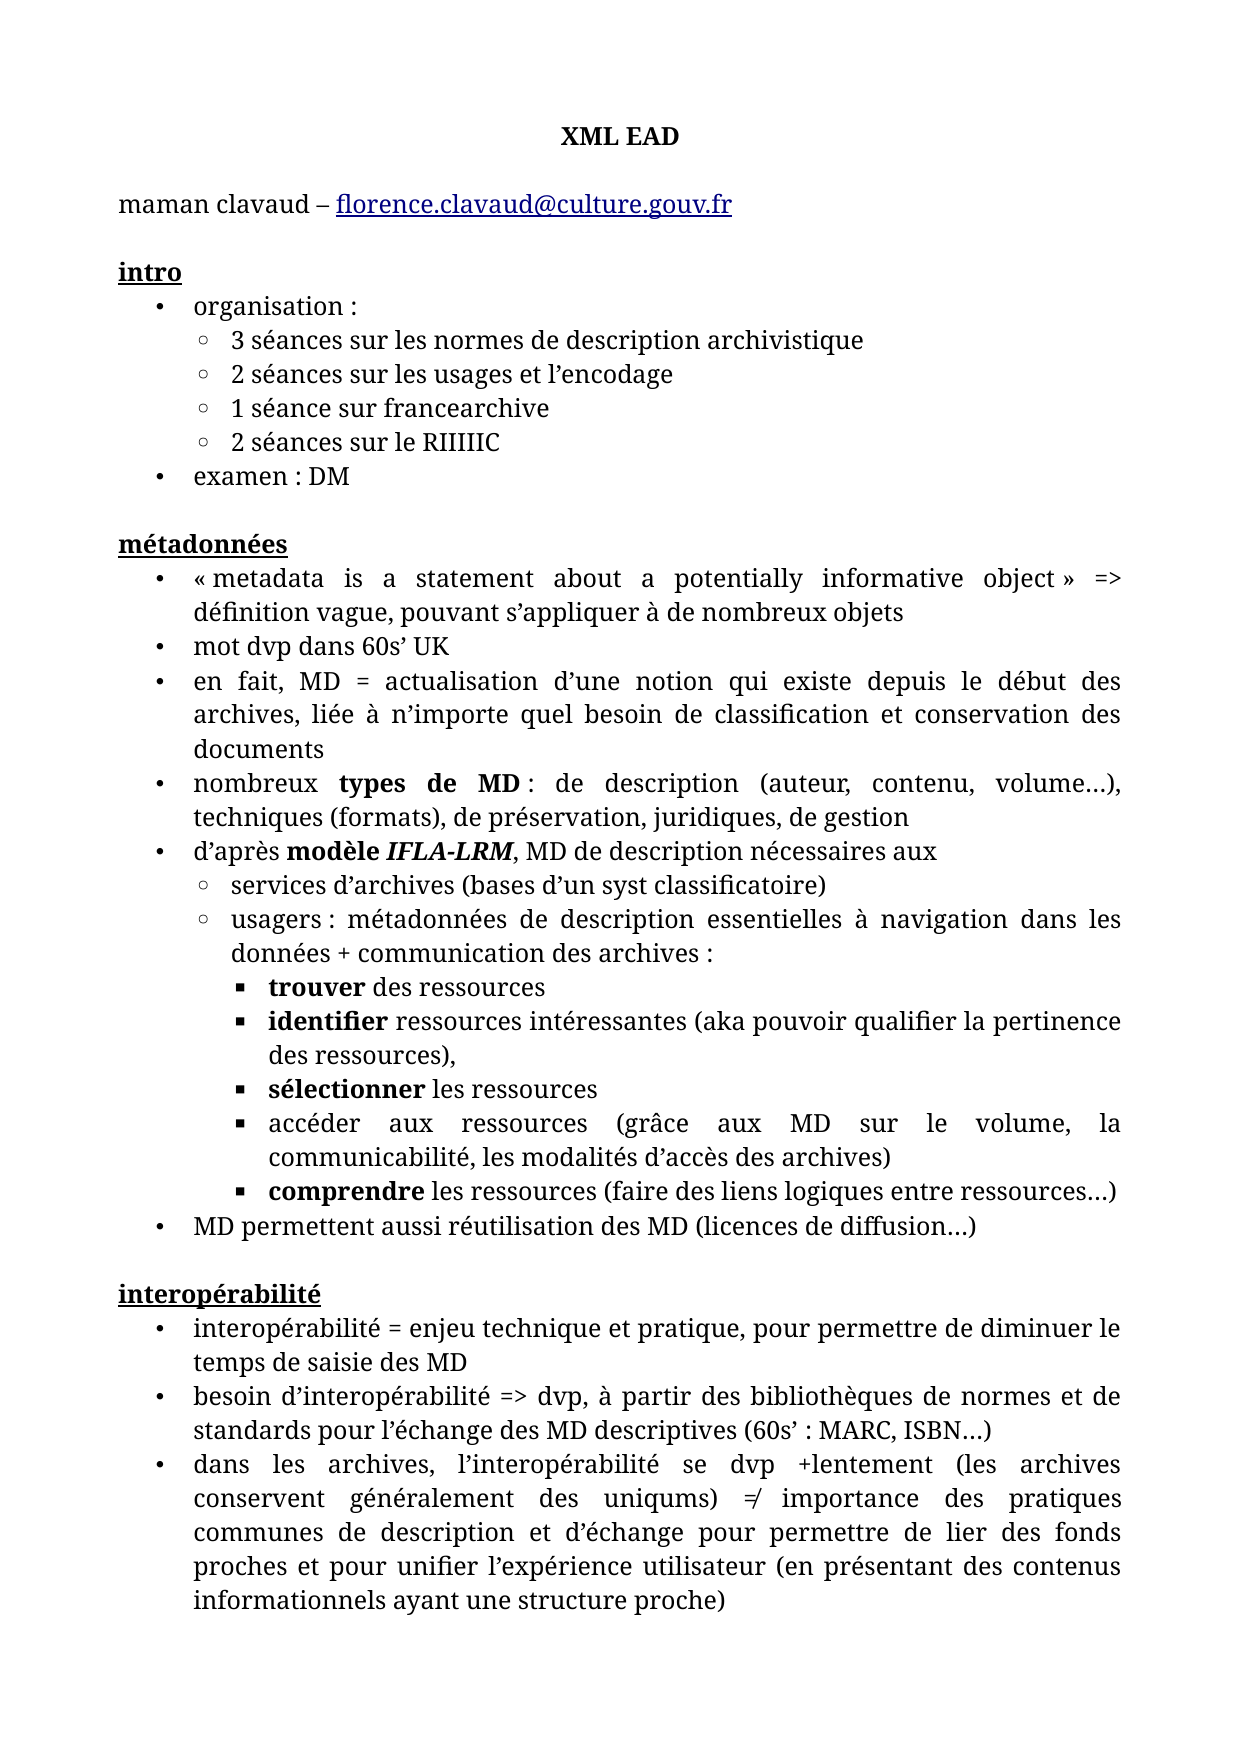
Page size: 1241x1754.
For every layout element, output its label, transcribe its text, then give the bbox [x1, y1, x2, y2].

list dans les archives, l’interopérabilité se dvp +lentement (les archives conservent généralement des uniqums) ≠ importance des pratiques communes de description et d’échange pour permettre de lier des fonds proches et pour unifier l’expérience utilisateur (en présentant des contenus informationnels ayant une structure proche) [156, 1447, 1122, 1617]
list « metadata is a statement about a potentially informative object » => définition vague, pouvant s’appliquer à de nombreux objets [156, 561, 1122, 629]
list en fait, MD = actualisation d’une notion qui existe depuis le début des archives, liée à n’importe quel besoin de classification et conservation des documents [156, 663, 1122, 765]
list services d’archives (bases d’un syst classificatoire) [193, 867, 1122, 902]
text interopérabilité [118, 1276, 1122, 1310]
list examen : DM [156, 459, 1122, 493]
list besoin d’interopérabilité => dvp, à partir des bibliothèques de normes et de standards pour l’échange des MD descriptives (60s’ : MARC, ISBN…) [156, 1378, 1122, 1447]
list identifier ressources intéressantes (aka pouvoir qualifier la pertinence des ressources), [231, 1004, 1122, 1072]
list accéder aux ressources (grâce aux MD sur le volume, la communicabilité, les modalités d’accès des archives) [231, 1106, 1122, 1174]
list interopérabilité = enjeu technique et pratique, pour permettre de diminuer le temps de saisie des MD [156, 1310, 1122, 1378]
list 3 séances sur les normes de description archivistique [193, 322, 1122, 357]
list nombreux types de MD : de description (auteur, contenu, volume…), techniques (formats), de préservation, juridiques, de gestion [156, 765, 1122, 833]
list usagers : métadonnées de description essentielles à navigation dans les données + communication des archives : [193, 902, 1122, 970]
text intro [118, 254, 1122, 288]
list comprendre les ressources (faire des liens logiques entre ressources…) [231, 1174, 1122, 1208]
list 2 séances sur le RIIIIIC [193, 425, 1122, 459]
text maman clavaud – florence.clavaud@culture.gouv.fr [118, 186, 1122, 220]
list MD permettent aussi réutilisation des MD (licences de diffusion…) [156, 1208, 1122, 1242]
text XML EAD [118, 118, 1122, 152]
list mot dvp dans 60s’ UK [156, 629, 1122, 663]
text métadonnées [118, 527, 1122, 561]
list 1 séance sur francearchive [193, 391, 1122, 425]
list d’après modèle IFLA-LRM, MD de description nécessaires aux [156, 833, 1122, 867]
list trouver des ressources [231, 970, 1122, 1004]
list sélectionner les ressources [231, 1072, 1122, 1106]
list 2 séances sur les usages et l’encodage [193, 357, 1122, 391]
list organisation : [156, 288, 1122, 322]
